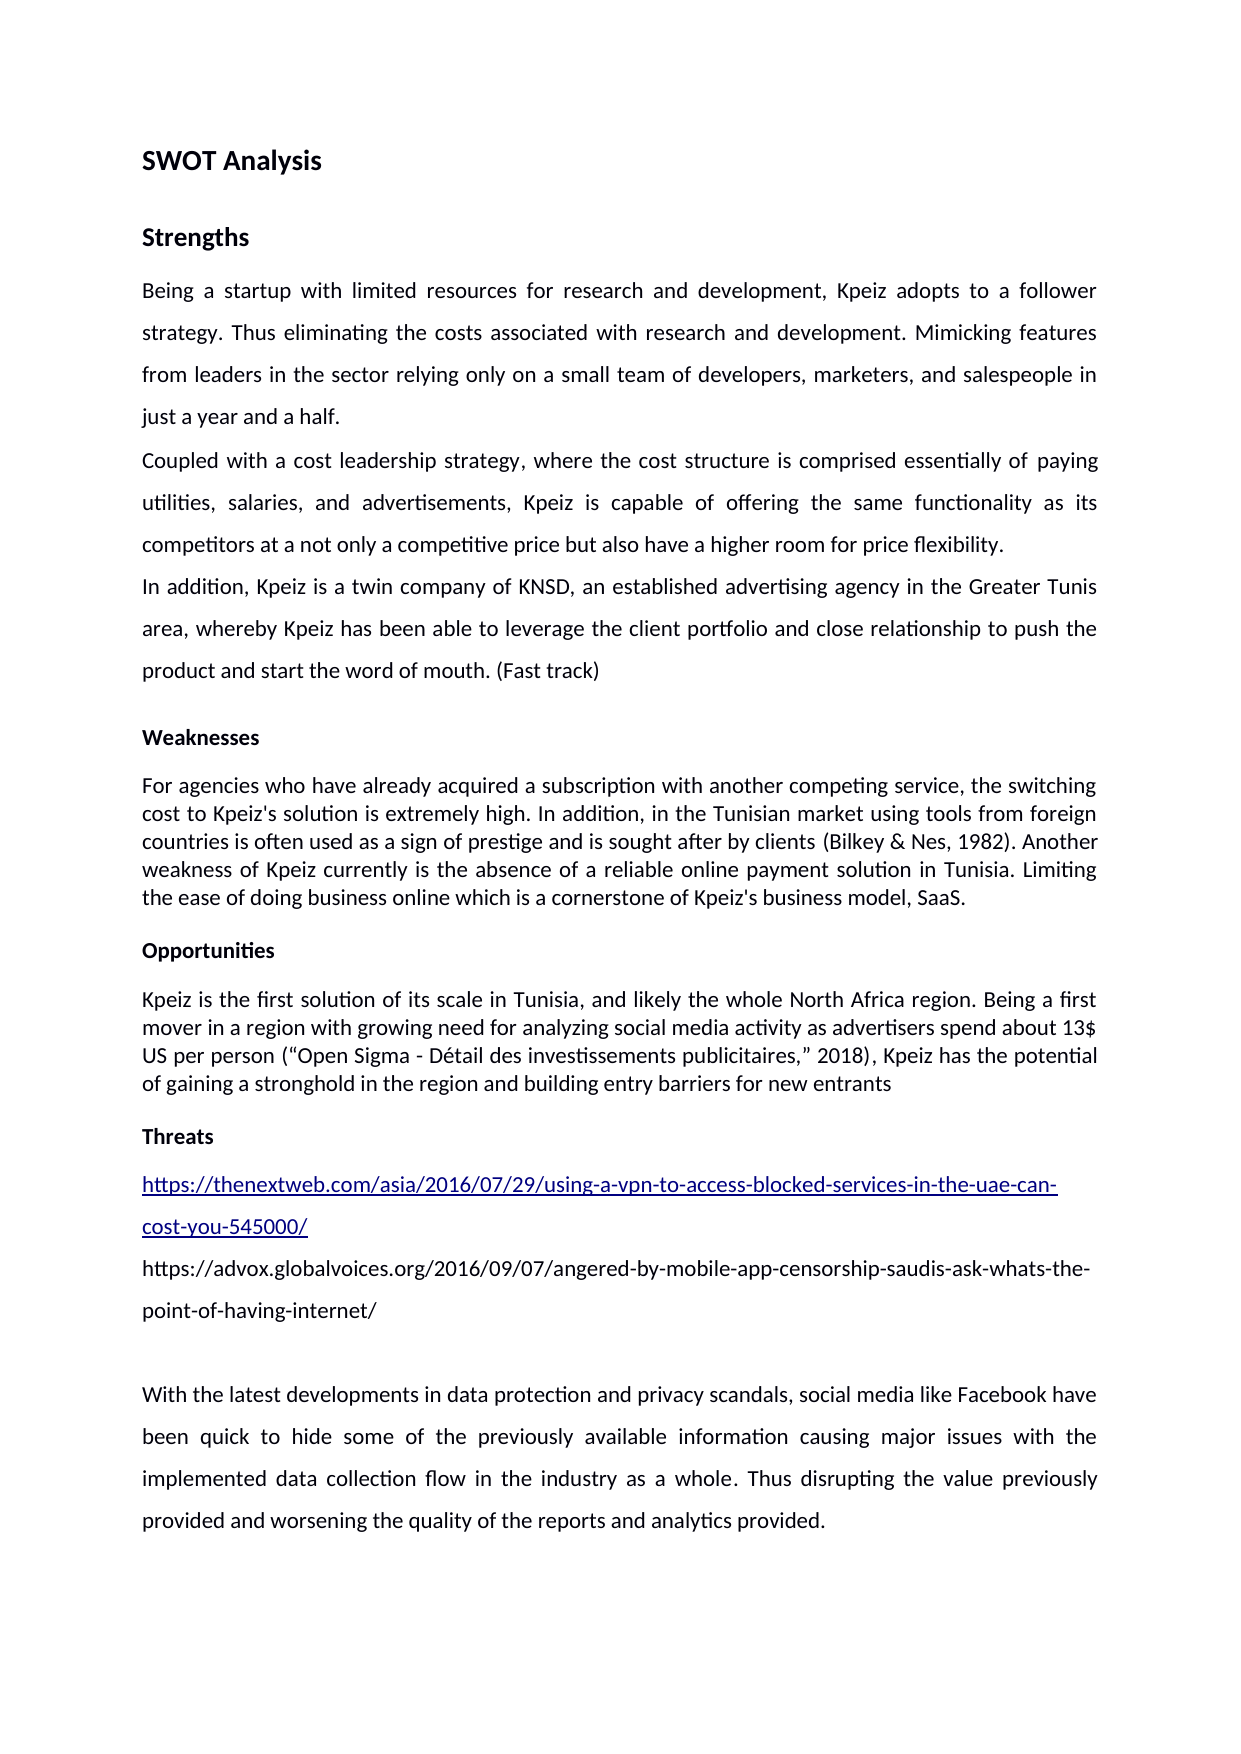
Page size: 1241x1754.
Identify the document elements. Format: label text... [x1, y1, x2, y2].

text In addition, Kpeiz is a twin company of KNSD, an established advertising agency in the Greater Tunis area, whereby Kpeiz has been able to leverage the client portfolio and close relationship to push the product and start the word of mouth. (Fast track) [142, 572, 1098, 684]
subtitle Weaknesses [142, 723, 1098, 751]
text Coupled with a cost leadership strategy, where the cost structure is comprised essentially of paying utilities, salaries, and advertisements, Kpeiz is capable of offering the same functionality as its competitors at a not only a competitive price but also have a higher room for price flexibility. [142, 444, 1098, 558]
subtitle SWOT Analysis [142, 142, 1098, 177]
text Kpeiz is the first solution of its scale in Tunisia, and likely the whole North Africa region. Being a first mover in a region with growing need for analyzing social media activity as advertisers spend about 13$ US per person (“Open Sigma - Détail des investissements publicitaires,” 2018), Kpeiz has the potential of gaining a stronghold in the region and building entry barriers for new entrants [142, 985, 1098, 1097]
text Being a startup with limited resources for research and development, Kpeiz adopts to a follower strategy. Thus eliminating the costs associated with research and development. Mimicking features from leaders in the sector relying only on a small team of developers, marketers, and salespeople in just a year and a half. [142, 276, 1098, 430]
subtitle Threats [142, 1122, 1098, 1150]
text For agencies who have already acquired a subscription with another competing service, the switching cost to Kpeiz's solution is extremely high. In addition, in the Tunisian market using tools from foreign countries is often used as a sign of prestige and is sought after by clients (Bilkey & Nes, 1982). Another weakness of Kpeiz currently is the absence of a reliable online payment solution in Tunisia. Limiting the ease of doing business online which is a cornerstone of Kpeiz's business model, SaaS. [142, 771, 1098, 912]
text https://thenextweb.com/asia/2016/07/29/using-a-vpn-to-access-blocked-services-in-the-uae-can-cost-you-545000/ [142, 1170, 1098, 1240]
text With the latest developments in data protection and privacy scandals, social media like Facebook have been quick to hide some of the previously available information causing major issues with the implemented data collection flow in the industry as a whole. Thus disrupting the value previously provided and worsening the quality of the reports and analytics provided. [142, 1380, 1098, 1534]
subtitle Opportunities [142, 937, 1098, 964]
subtitle Strengths [142, 220, 1098, 253]
text https://advox.globalvoices.org/2016/09/07/angered-by-mobile-app-censorship-saudis-ask-whats-the-point-of-having-internet/ [142, 1254, 1098, 1324]
